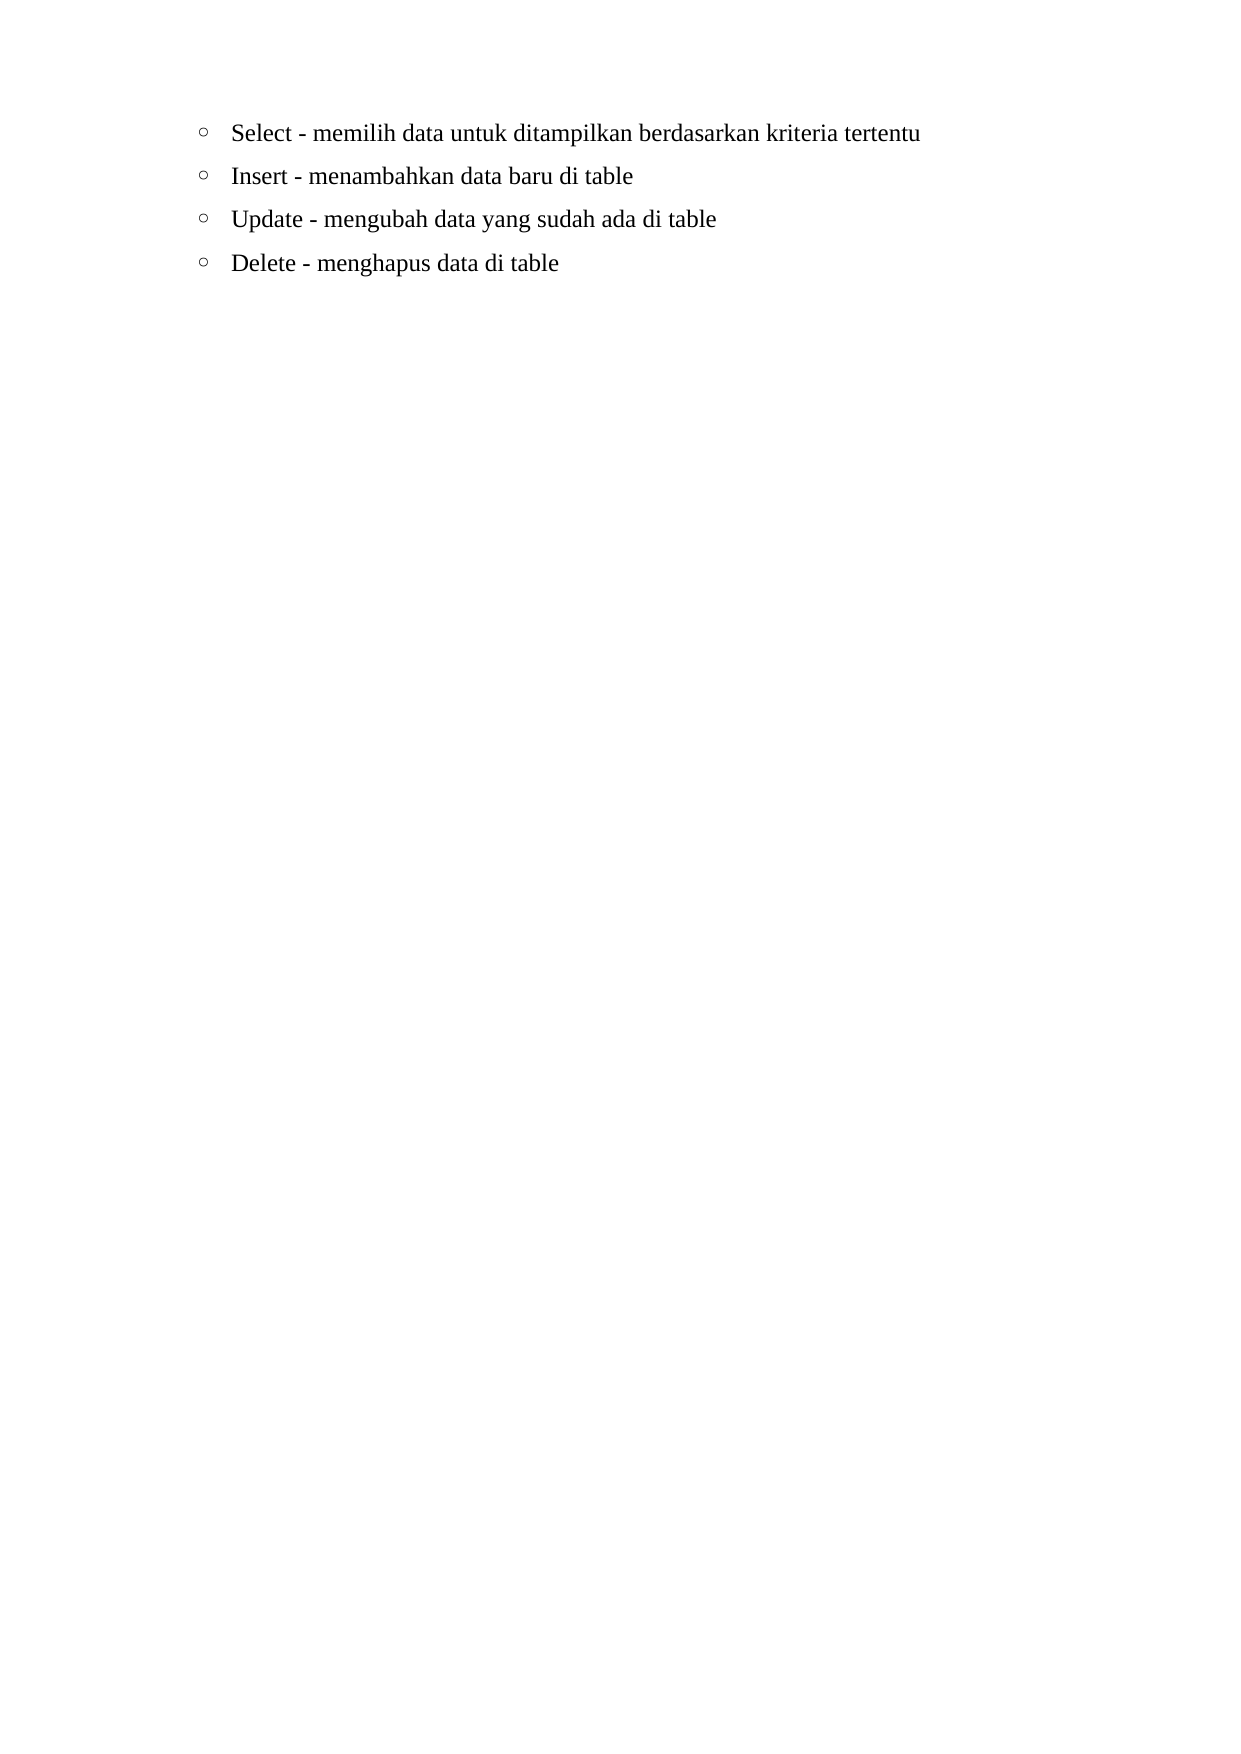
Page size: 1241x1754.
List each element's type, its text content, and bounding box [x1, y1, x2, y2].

list Delete - menghapus data di table [193, 248, 1122, 276]
list Update - mengubah data yang sudah ada di table [193, 204, 1122, 233]
list Select - memilih data untuk ditampilkan berdasarkan kriteria tertentu [193, 118, 1122, 147]
list Insert - menambahkan data baru di table [193, 161, 1122, 190]
